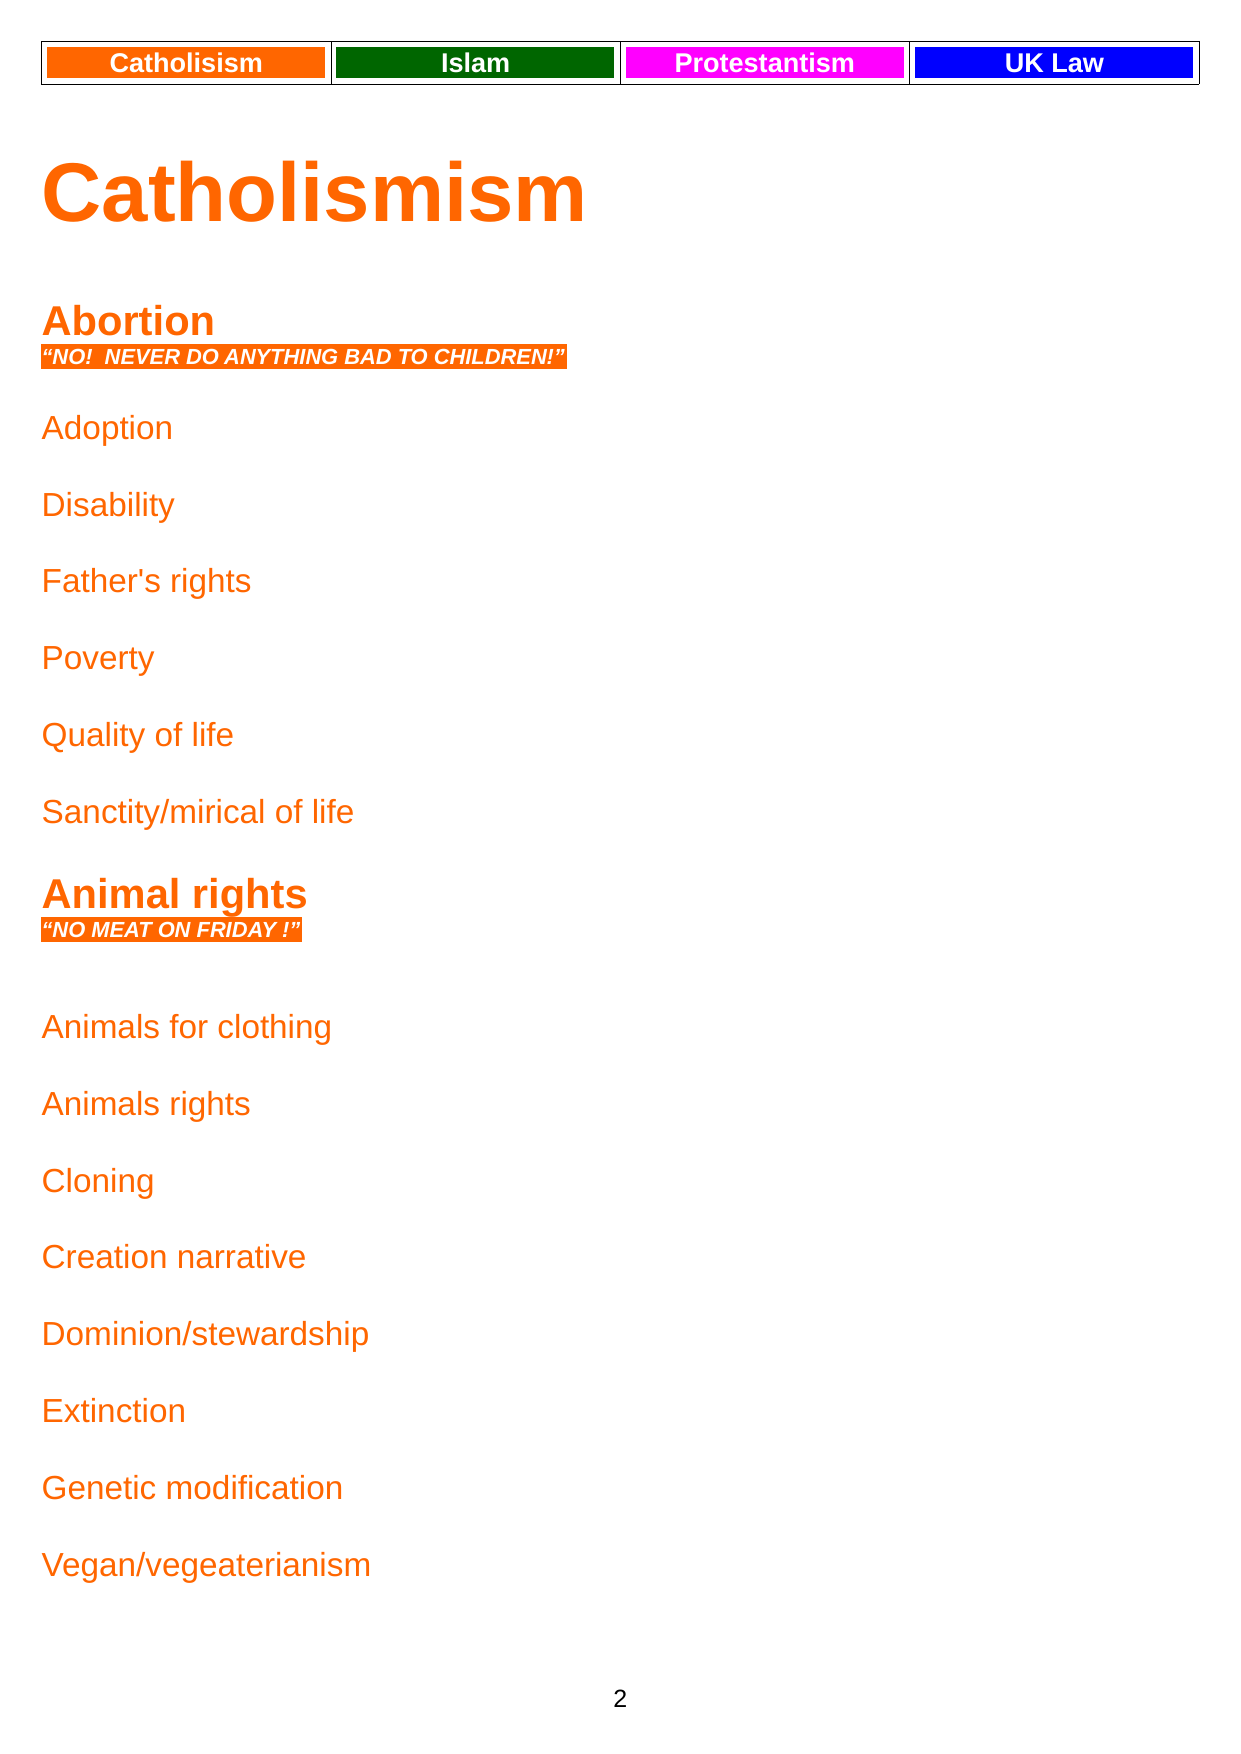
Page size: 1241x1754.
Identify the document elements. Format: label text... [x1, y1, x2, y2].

text Poverty [41, 638, 1199, 677]
text Animals rights [41, 1084, 1199, 1122]
text Father's rights [41, 562, 1199, 600]
text Genetic modification [41, 1468, 1199, 1507]
text “NO MEAT ON FRIDAY !” [41, 917, 1199, 942]
text Disability [41, 485, 1199, 523]
text Sanctity/mirical of life [41, 792, 1199, 831]
text Dominion/stewardship [41, 1314, 1199, 1353]
text “NO! NEVER DO ANYTHING BAD TO CHILDREN!” [41, 344, 1199, 369]
text Cloning [41, 1161, 1199, 1199]
text Adoption [41, 408, 1199, 446]
text Extinction [41, 1391, 1199, 1430]
text Animals for clothing [41, 1007, 1199, 1045]
text Creation narrative [41, 1238, 1199, 1276]
text Abortion [41, 296, 1199, 344]
text Quality of life [41, 715, 1199, 754]
text Vegan/vegeaterianism [41, 1545, 1199, 1583]
text Animal rights [41, 869, 1199, 917]
text Catholismism [41, 143, 1199, 239]
